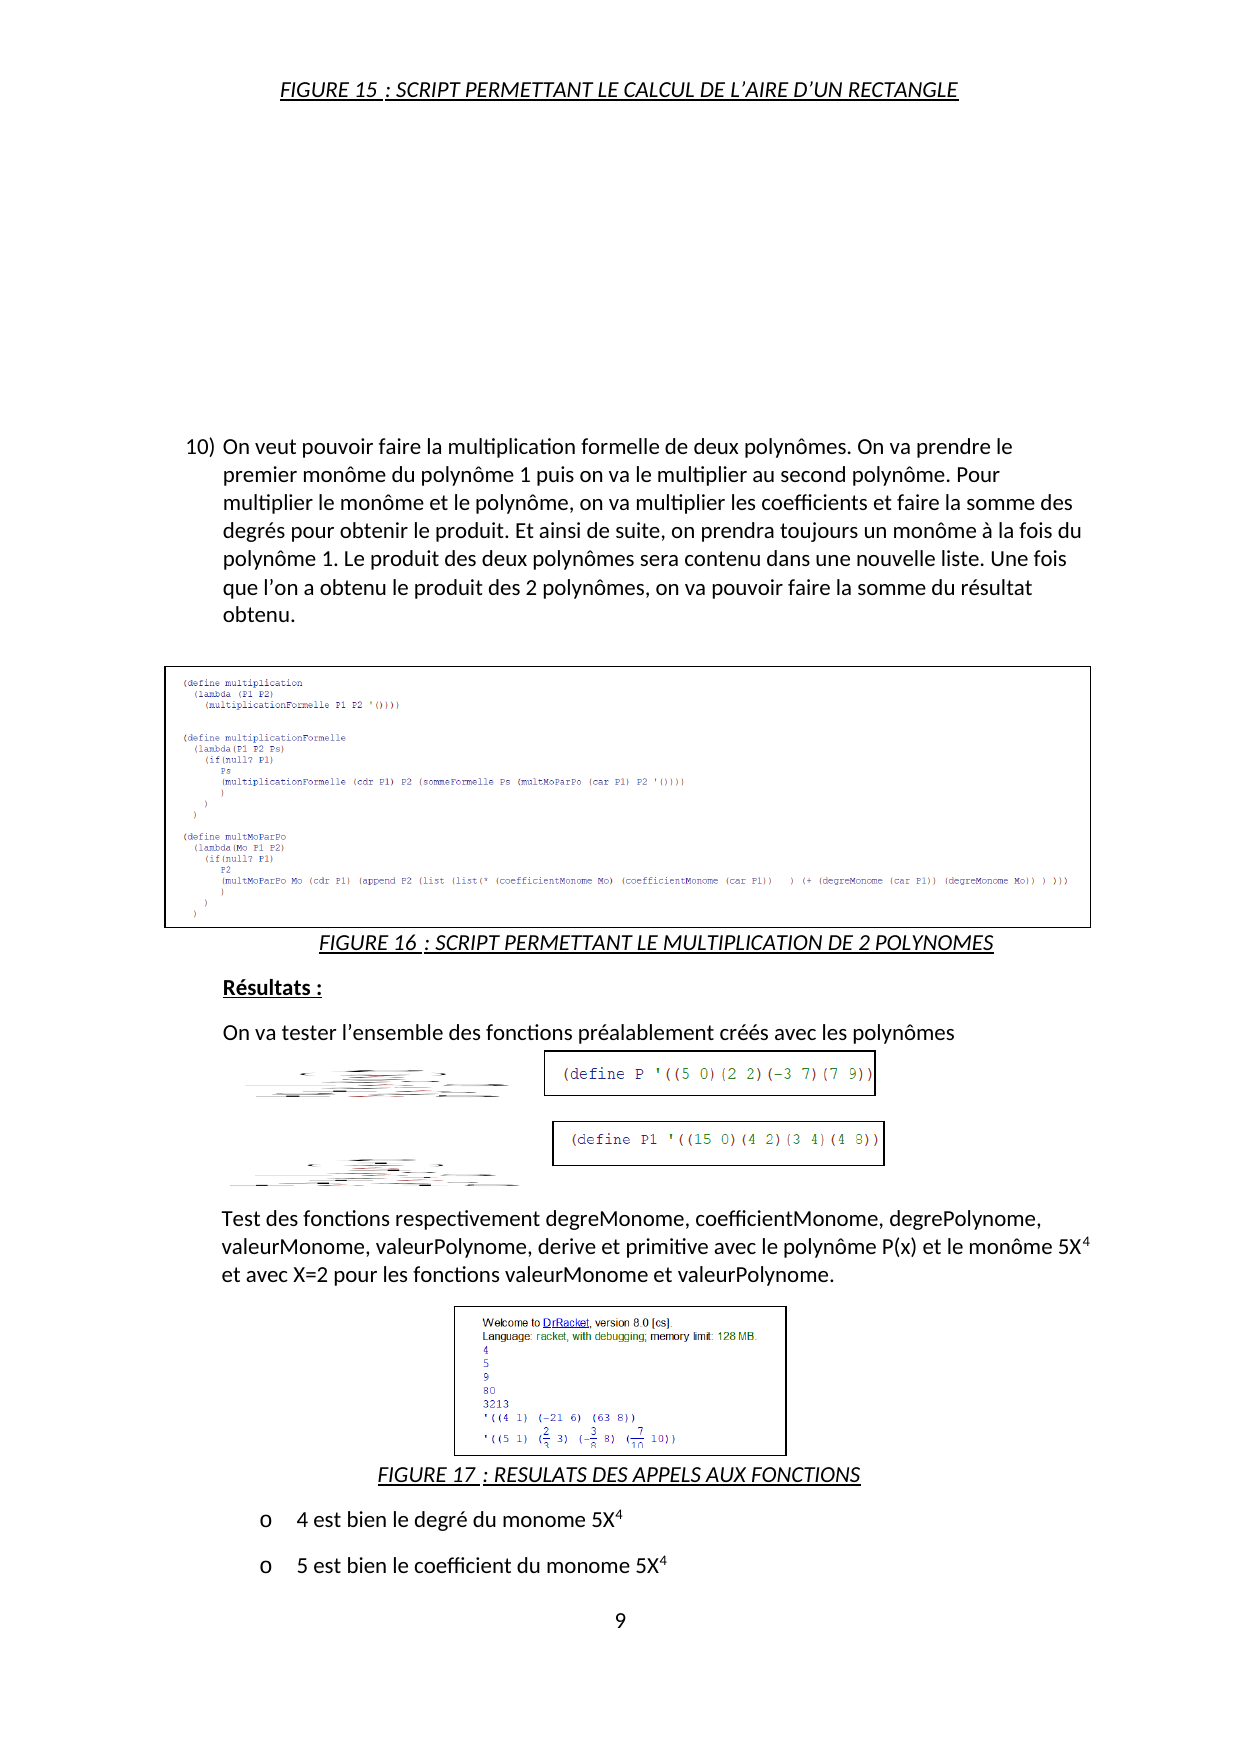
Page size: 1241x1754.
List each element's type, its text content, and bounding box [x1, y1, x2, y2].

list 4 est bien le degré du monome 5X4 [259, 1505, 1093, 1534]
text Test des fonctions respectivement degreMonome, coefficientMonome, degrePolynome, valeurMonome, valeurPolynome, derive et primitive avec le polynôme P(x) et le monôme 5X4 et avec X=2 pour les fonctions valeurMonome et valeurPolynome. [221, 1204, 1093, 1288]
list FIGURE 16 : SCRIPT PERMETTANT LE MULTIPLICATION DE 2 POLYNOMES [223, 690, 1093, 956]
list On va tester l’ensemble des fonctions préalablement créés avec les polynômes [223, 1018, 1093, 1046]
list 5 est bien le coefficient du monome 5X4 [259, 1551, 1093, 1580]
list On veut pouvoir faire la multiplication formelle de deux polynômes. On va prendre le premier monôme du polynôme 1 puis on va le multiplier au second polynôme. Pour multiplier le monôme et le polynôme, on va multiplier les coefficients et faire la somme des degrés pour obtenir le produit. Et ainsi de suite, on prendra toujours un monôme à la fois du polynôme 1. Le produit des deux polynômes sera contenu dans une nouvelle liste. Une fois que l’on a obtenu le produit des 2 polynômes, on va pouvoir faire la somme du résultat obtenu. [185, 432, 1093, 629]
list Résultats : [223, 973, 1093, 1001]
text FIGURE 15 : SCRIPT PERMETTANT LE CALCUL DE L’AIRE D’UN RECTANGLE [148, 75, 1093, 103]
list [545, 1052, 874, 1095]
text FIGURE 17 : RESULATS DES APPELS AUX FONCTIONS [148, 1460, 1093, 1488]
